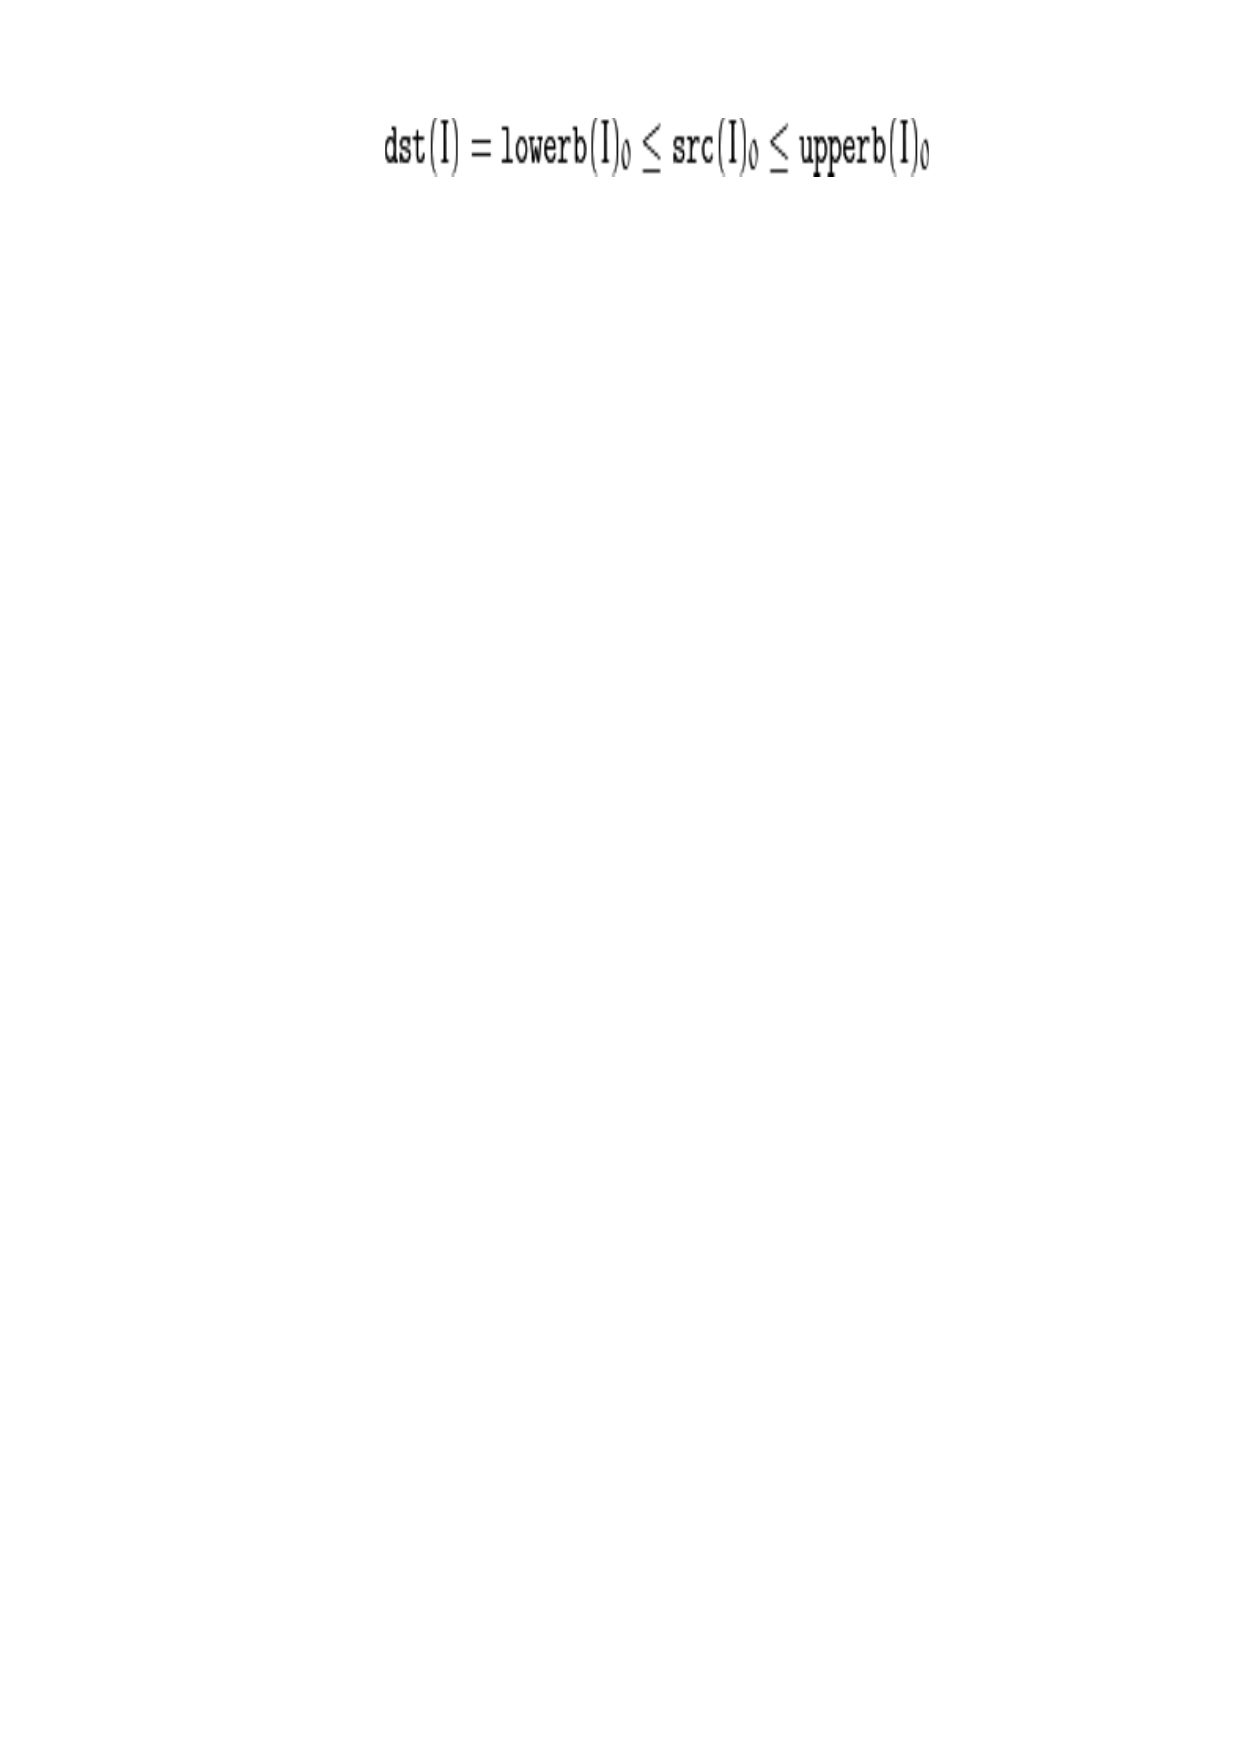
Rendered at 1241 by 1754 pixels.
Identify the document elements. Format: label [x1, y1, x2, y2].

picture [385, 118, 929, 177]
